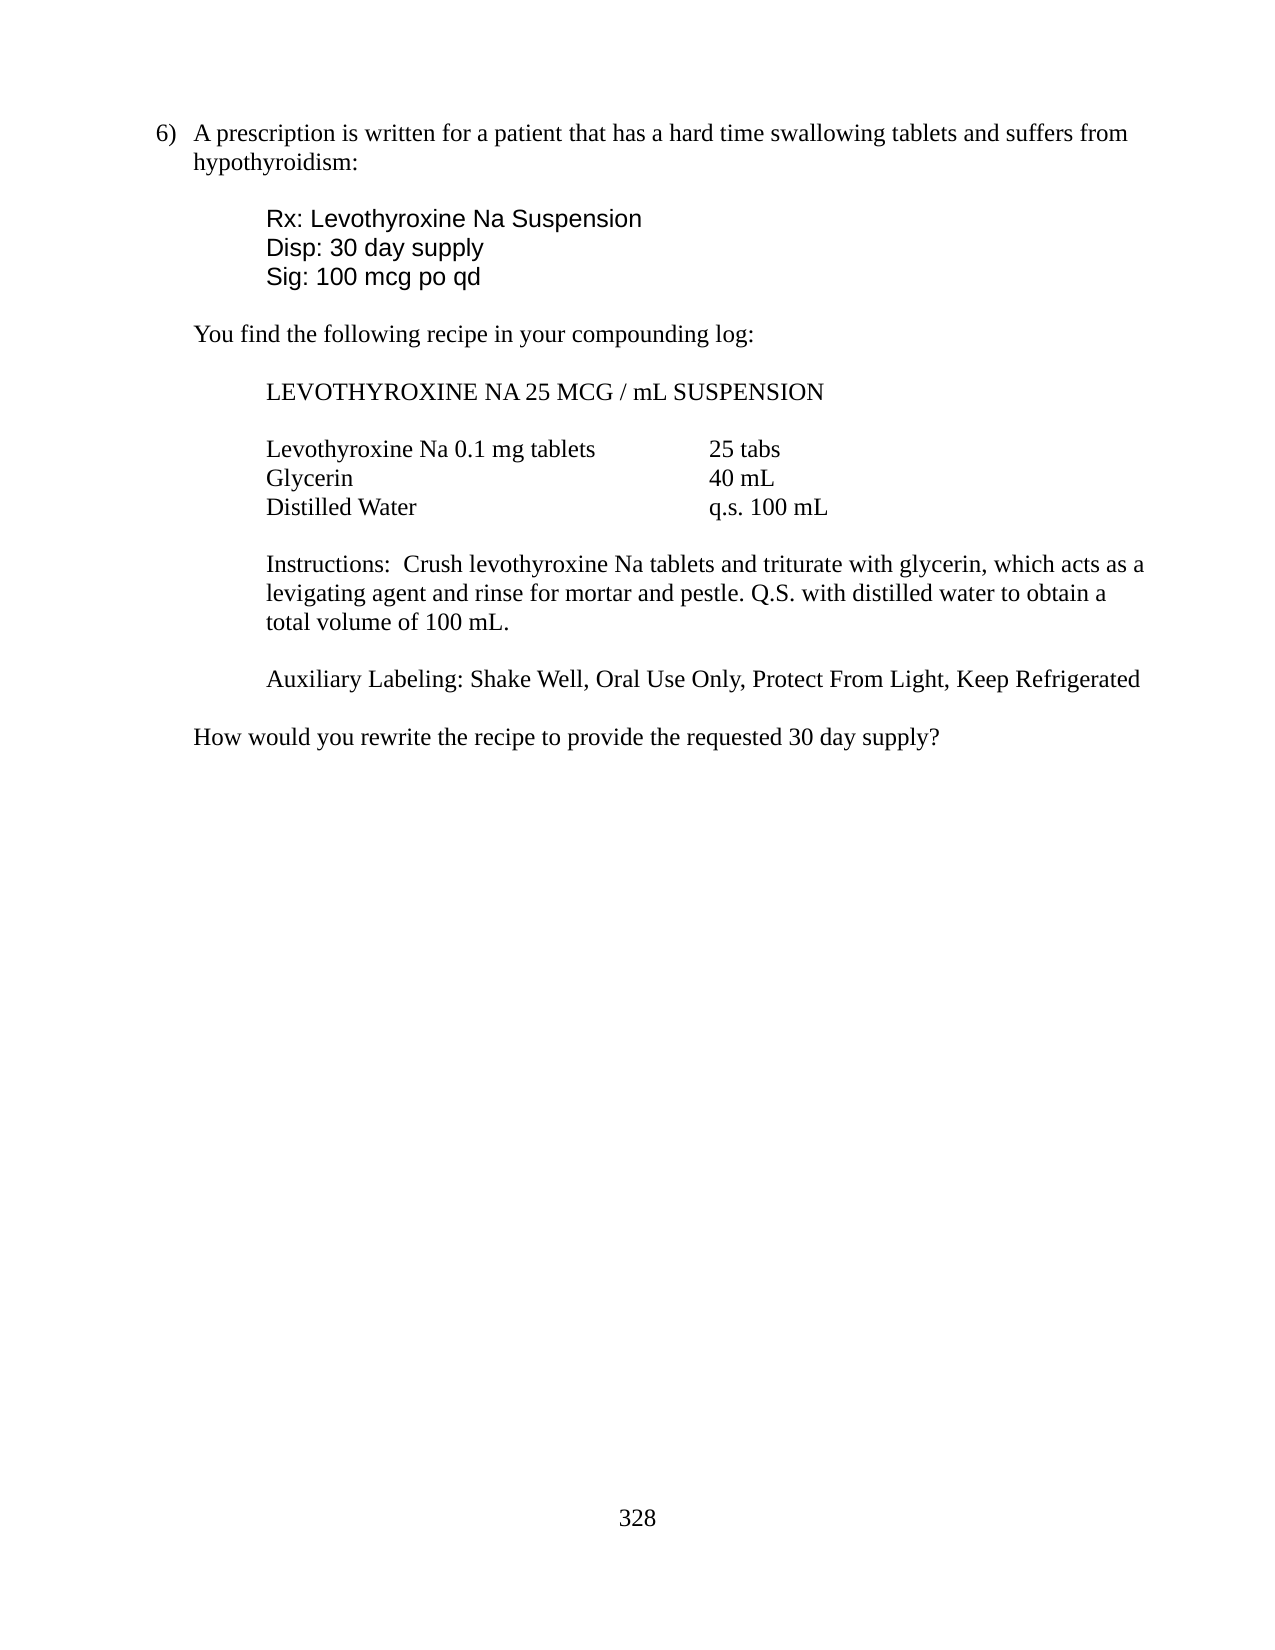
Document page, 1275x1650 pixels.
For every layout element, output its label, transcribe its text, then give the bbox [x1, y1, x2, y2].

list Glycerin 40 mL [228, 463, 1157, 492]
list A prescription is written for a patient that has a hard time swallowing tablets and suffers from hypothyroidism: [156, 118, 1157, 176]
list Disp: 30 day supply [228, 233, 1157, 262]
list Sig: 100 mcg po qd [228, 262, 1157, 291]
list Rx: Levothyroxine Na Suspension [228, 204, 1157, 233]
list How would you rewrite the recipe to provide the requested 30 day supply? [156, 722, 1157, 751]
list Auxiliary Labeling: Shake Well, Oral Use Only, Protect From Light, Keep Refrigerated [228, 664, 1157, 693]
list Instructions: Crush levothyroxine Na tablets and triturate with glycerin, which acts as a levigating agent and rinse for mortar and pestle. Q.S. with distilled water to obtain a total volume of 100 mL. [228, 549, 1157, 636]
list LEVOTHYROXINE NA 25 MCG / mL SUSPENSION [228, 377, 1157, 406]
list Levothyroxine Na 0.1 mg tablets 25 tabs [228, 434, 1157, 463]
list Distilled Water q.s. 100 mL [228, 492, 1157, 521]
list You find the following recipe in your compounding log: [156, 319, 1157, 348]
